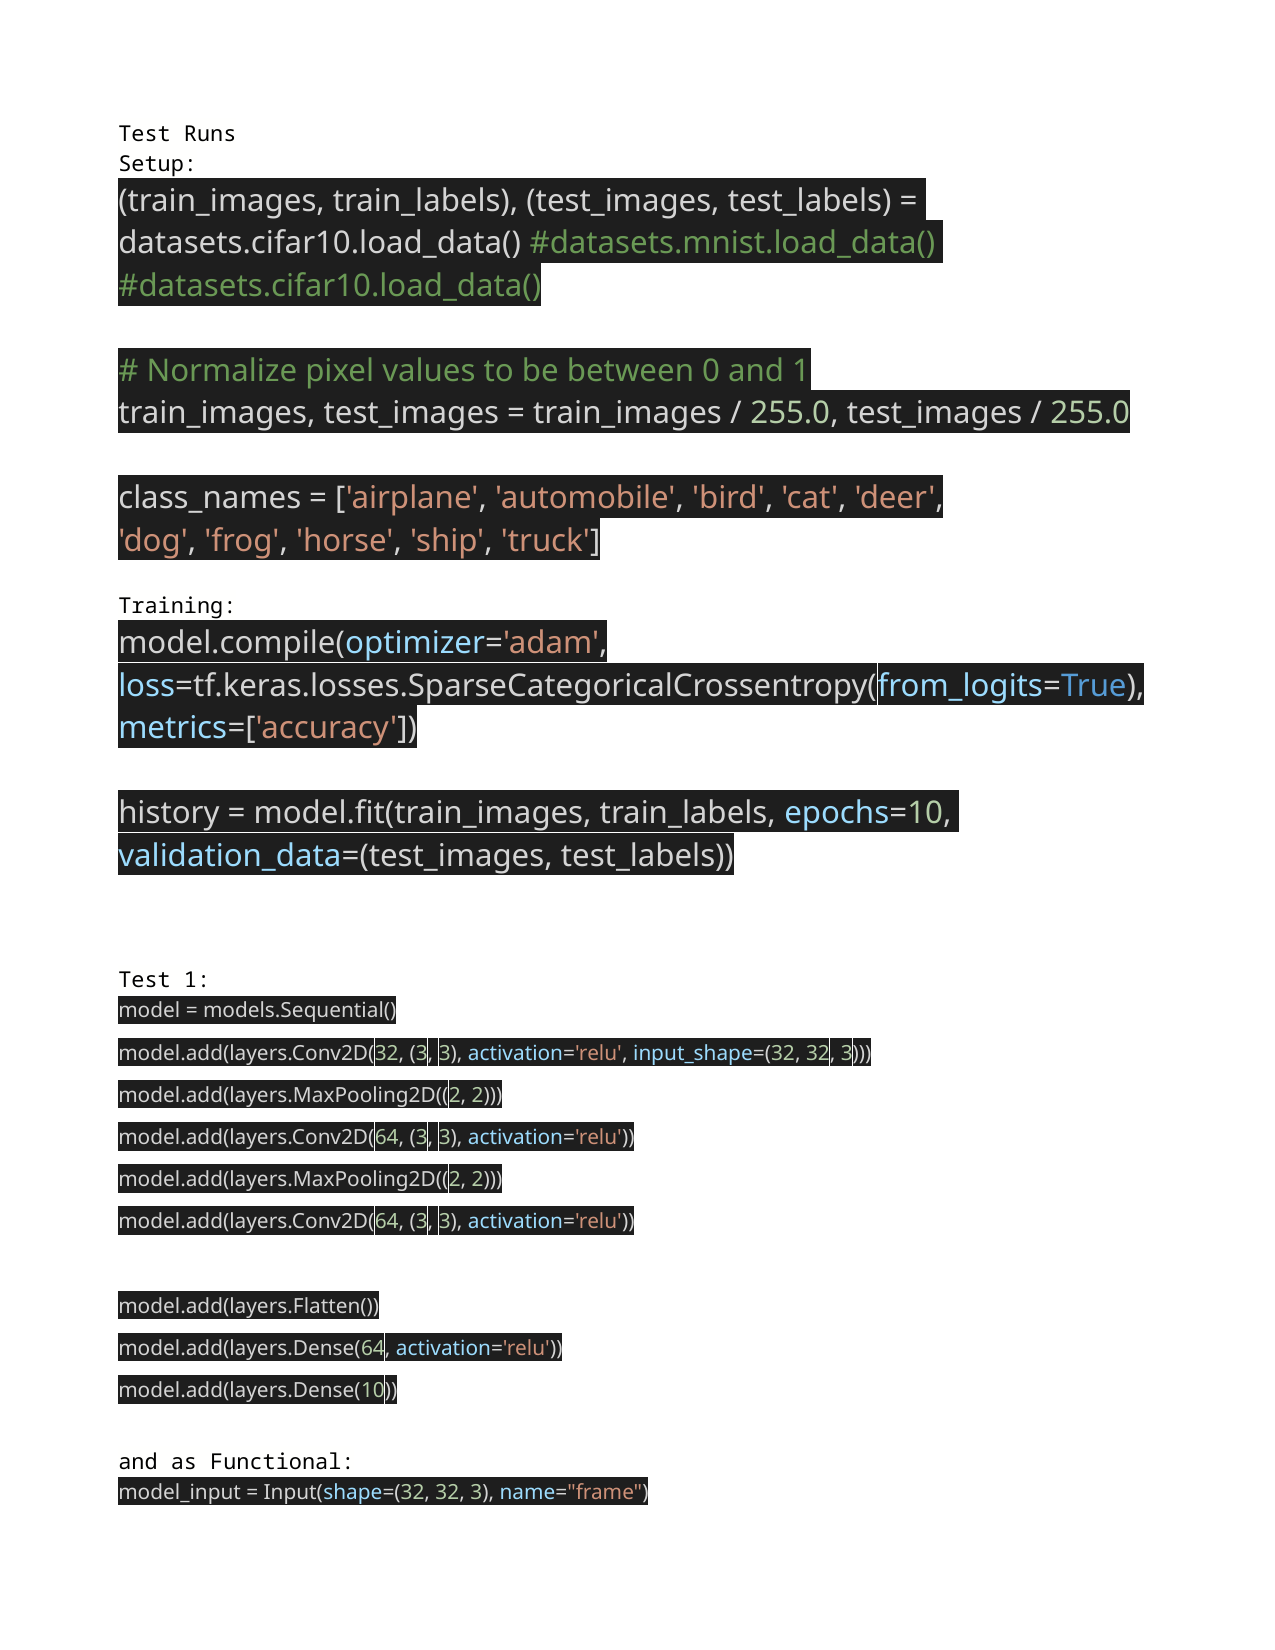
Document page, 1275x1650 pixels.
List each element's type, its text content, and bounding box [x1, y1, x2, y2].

text (train_images, train_labels), (test_images, test_labels) = datasets.cifar10.load_data() #datasets.mnist.load_data() #datasets.cifar10.load_data() [118, 178, 1157, 306]
text model.add(layers.MaxPooling2D((2, 2))) [118, 1066, 1157, 1108]
text model_input = Input(shape=(32, 32, 3), name="frame") [118, 1476, 1157, 1505]
text model.add(layers.MaxPooling2D((2, 2))) [118, 1151, 1157, 1193]
text # Normalize pixel values to be between 0 and 1 [118, 348, 1157, 390]
text model.compile(optimizer='adam', [118, 620, 1157, 662]
text train_images, test_images = train_images / 255.0, test_images / 255.0 [118, 390, 1157, 433]
text model.add(layers.Conv2D(32, (3, 3), activation='relu', input_shape=(32, 32, 3))) [118, 1024, 1157, 1066]
text Setup: [118, 148, 1157, 178]
text model.add(layers.Conv2D(64, (3, 3), activation='relu')) [118, 1193, 1157, 1235]
text model.add(layers.Dense(10)) [118, 1361, 1157, 1404]
text class_names = ['airplane', 'automobile', 'bird', 'cat', 'deer', [118, 475, 1157, 518]
text Test Runs [118, 118, 1157, 148]
text model.add(layers.Dense(64, activation='relu')) [118, 1319, 1157, 1361]
text and as Functional: [118, 1446, 1157, 1476]
text validation_data=(test_images, test_labels)) [118, 832, 1157, 875]
text 'dog', 'frog', 'horse', 'ship', 'truck'] [118, 518, 1157, 560]
text metrics=['accuracy']) [118, 705, 1157, 748]
text Training: [118, 590, 1157, 620]
text model.add(layers.Conv2D(64, (3, 3), activation='relu')) [118, 1108, 1157, 1151]
text history = model.fit(train_images, train_labels, epochs=10, [118, 790, 1157, 832]
text model.add(layers.Flatten()) [118, 1277, 1157, 1319]
text loss=tf.keras.losses.SparseCategoricalCrossentropy(from_logits=True), [118, 662, 1157, 705]
text model = models.Sequential() [118, 994, 1157, 1024]
text Test 1: [118, 964, 1157, 994]
